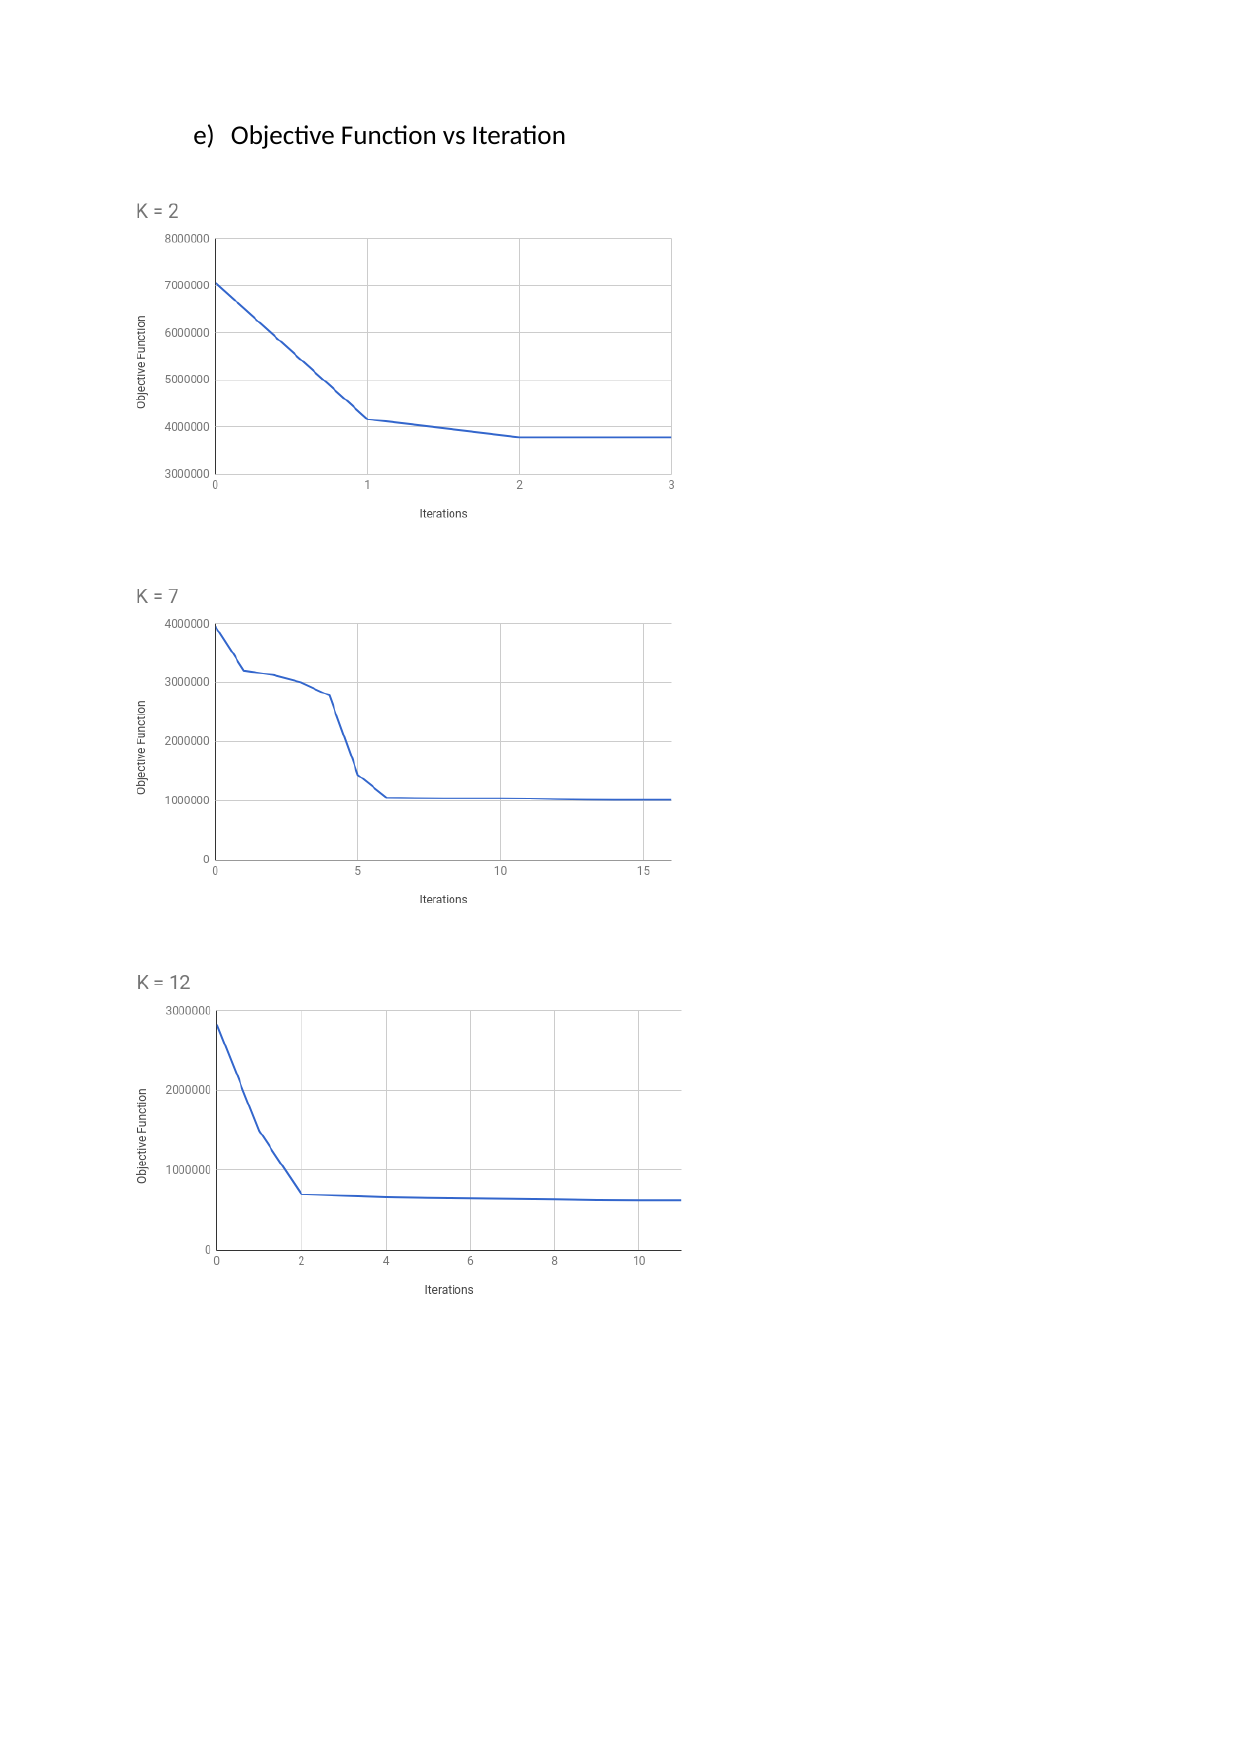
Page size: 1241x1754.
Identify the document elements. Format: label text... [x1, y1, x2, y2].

picture [118, 955, 699, 1314]
list Objective Function vs Iteration [193, 118, 1122, 151]
picture [118, 569, 689, 923]
picture [118, 184, 689, 537]
